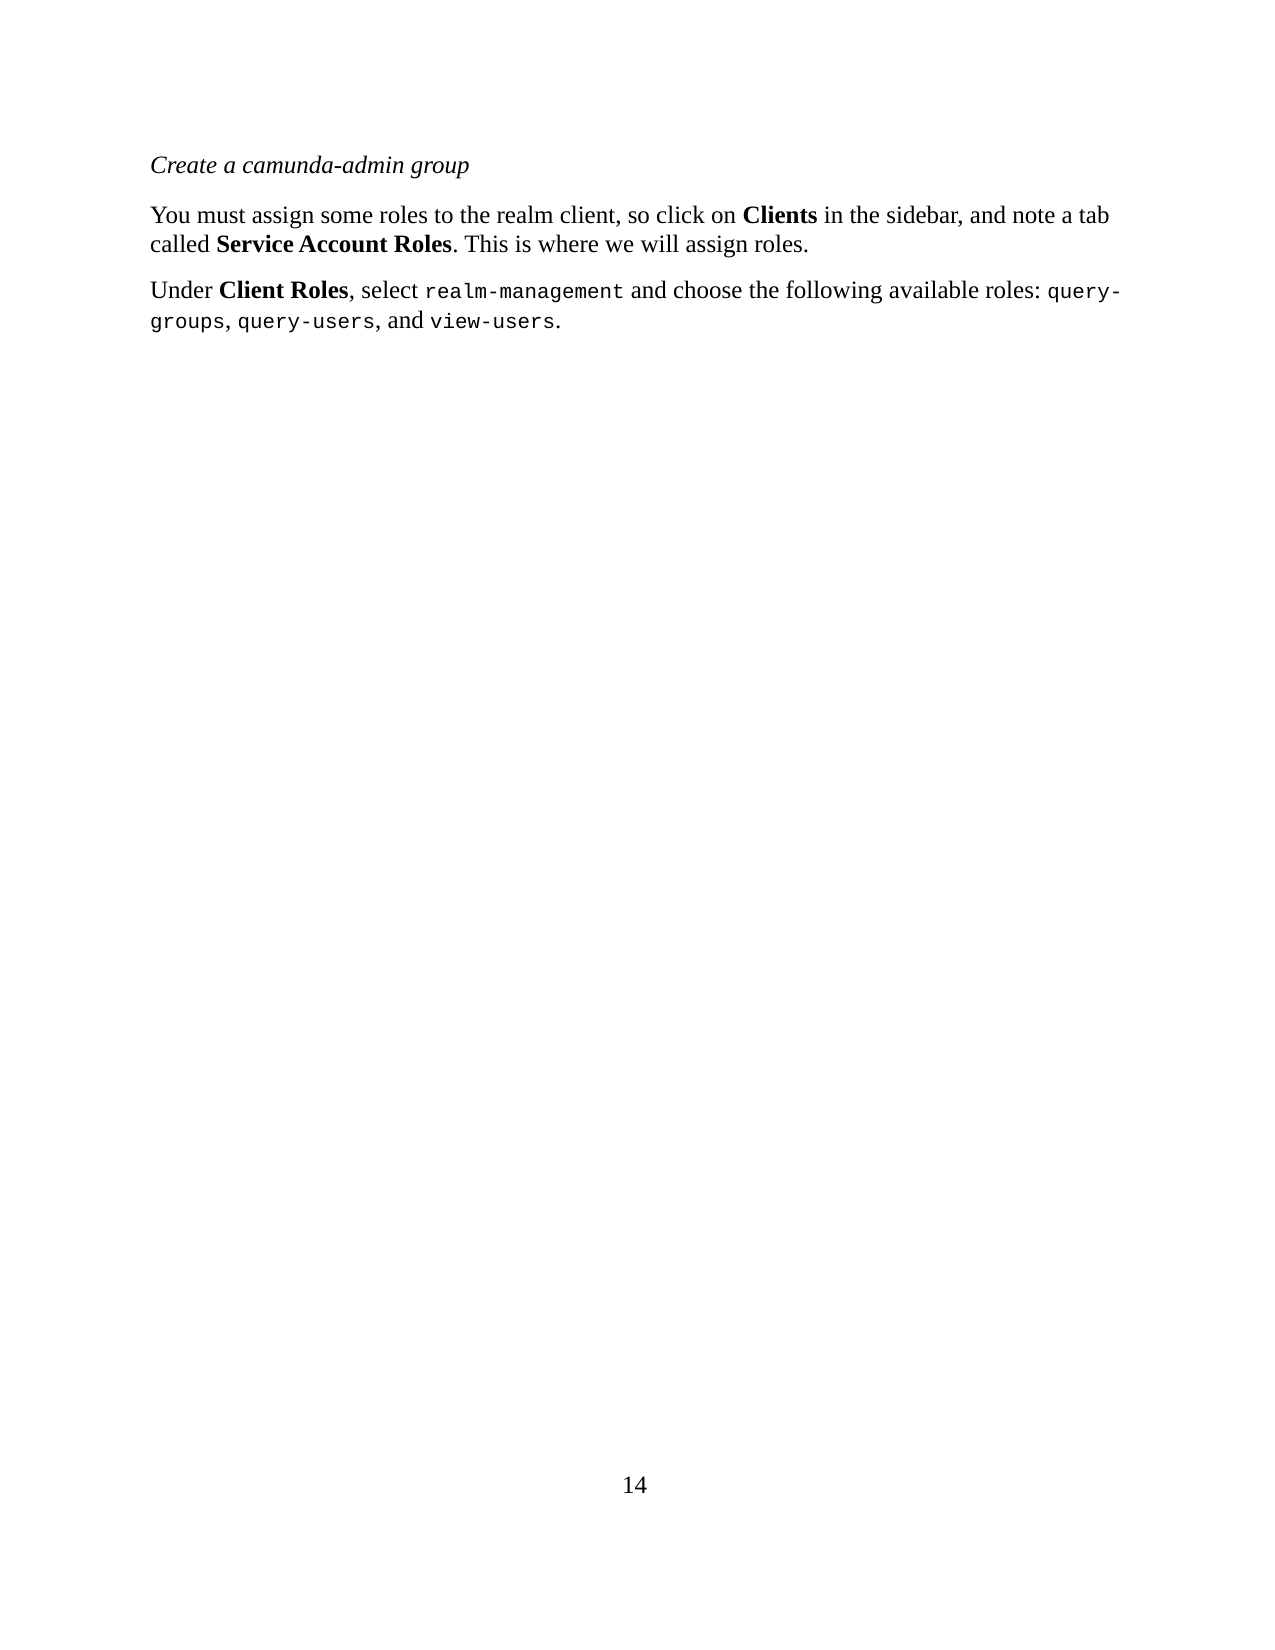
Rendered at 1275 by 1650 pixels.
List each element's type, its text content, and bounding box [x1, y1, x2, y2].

text Create a camunda-admin group [150, 150, 1125, 179]
text Under Client Roles, select realm-management and choose the following available roles: query-groups, query-users, and view-users. [150, 276, 1125, 335]
text You must assign some roles to the realm client, so click on Clients in the sidebar, and note a tab called Service Account Roles. This is where we will assign roles. [150, 200, 1125, 258]
